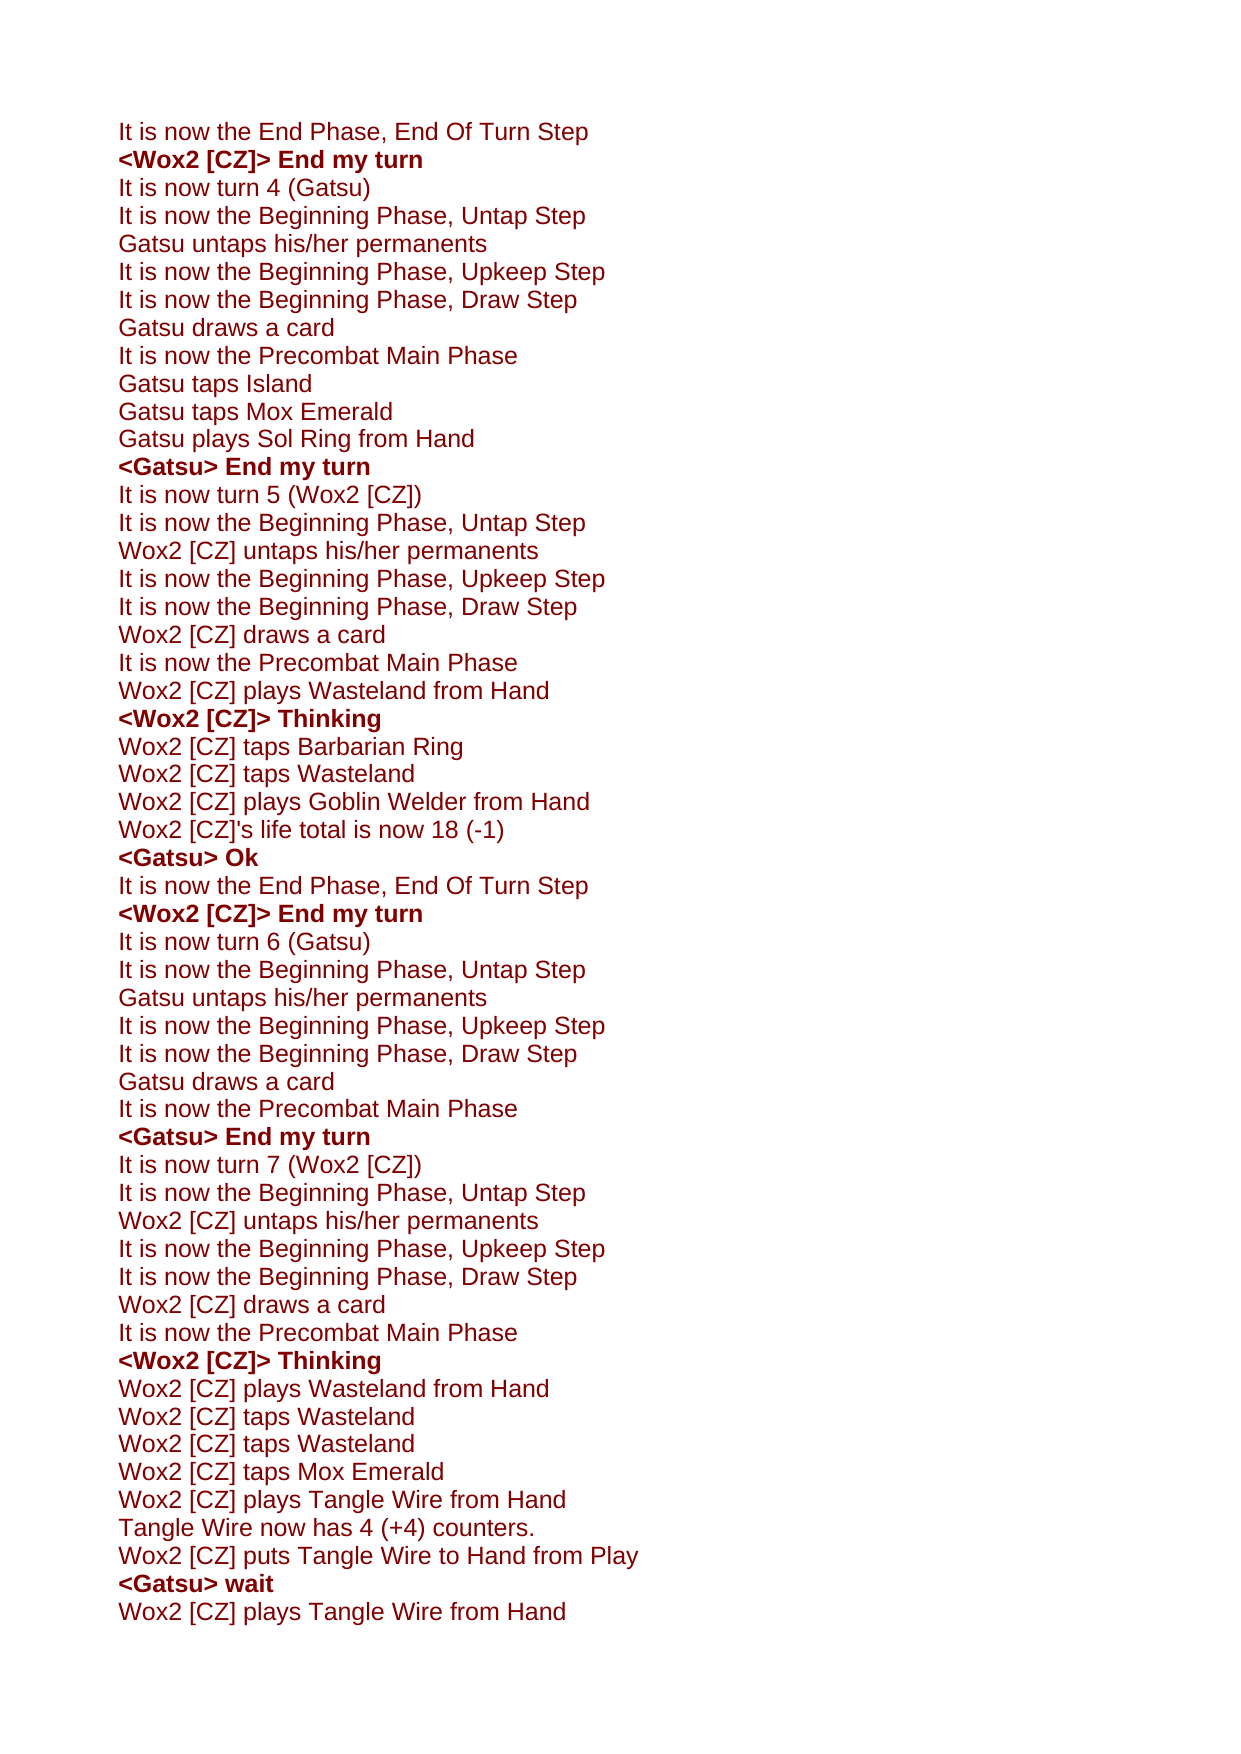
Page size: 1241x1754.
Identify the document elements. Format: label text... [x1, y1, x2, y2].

text Wox2 [CZ] draws a card [118, 1291, 1122, 1318]
text Tangle Wire now has 4 (+4) counters. [118, 1514, 1122, 1542]
text It is now the Beginning Phase, Untap Step [118, 956, 1122, 983]
text It is now the Beginning Phase, Untap Step [118, 202, 1122, 230]
text It is now the Precombat Main Phase [118, 341, 1122, 369]
text It is now the Beginning Phase, Upkeep Step [118, 565, 1122, 593]
text Wox2 [CZ] plays Wasteland from Hand [118, 676, 1122, 704]
text Wox2 [CZ] plays Wasteland from Hand [118, 1374, 1122, 1402]
text Gatsu plays Sol Ring from Hand [118, 425, 1122, 453]
text Wox2 [CZ] taps Wasteland [118, 760, 1122, 788]
text It is now the Beginning Phase, Draw Step [118, 286, 1122, 313]
text It is now the Beginning Phase, Draw Step [118, 1039, 1122, 1067]
text It is now the Precombat Main Phase [118, 1318, 1122, 1346]
text It is now the Precombat Main Phase [118, 1095, 1122, 1123]
text <Wox2 [CZ]> End my turn [118, 900, 1122, 928]
text Gatsu draws a card [118, 1067, 1122, 1095]
text <Wox2 [CZ]> End my turn [118, 146, 1122, 174]
text <Wox2 [CZ]> Thinking [118, 704, 1122, 732]
text <Wox2 [CZ]> Thinking [118, 1346, 1122, 1374]
text <Gatsu> End my turn [118, 1123, 1122, 1151]
text Wox2 [CZ] taps Wasteland [118, 1402, 1122, 1430]
text Wox2 [CZ] plays Tangle Wire from Hand [118, 1598, 1122, 1626]
text Wox2 [CZ] taps Wasteland [118, 1430, 1122, 1458]
text Gatsu taps Island [118, 369, 1122, 397]
text It is now the End Phase, End Of Turn Step [118, 118, 1122, 146]
text Wox2 [CZ] plays Tangle Wire from Hand [118, 1486, 1122, 1514]
text <Gatsu> End my turn [118, 453, 1122, 481]
text It is now the Precombat Main Phase [118, 648, 1122, 676]
text Wox2 [CZ] taps Mox Emerald [118, 1458, 1122, 1486]
text It is now the Beginning Phase, Draw Step [118, 593, 1122, 621]
text Wox2 [CZ] taps Barbarian Ring [118, 732, 1122, 760]
text It is now the Beginning Phase, Untap Step [118, 1179, 1122, 1207]
text Wox2 [CZ]'s life total is now 18 (-1) [118, 816, 1122, 844]
text It is now turn 7 (Wox2 [CZ]) [118, 1151, 1122, 1179]
text Wox2 [CZ] untaps his/her permanents [118, 1207, 1122, 1235]
text It is now the Beginning Phase, Draw Step [118, 1263, 1122, 1291]
text Wox2 [CZ] plays Goblin Welder from Hand [118, 788, 1122, 816]
text <Gatsu> wait [118, 1570, 1122, 1598]
text It is now the Beginning Phase, Upkeep Step [118, 1235, 1122, 1263]
text It is now turn 4 (Gatsu) [118, 174, 1122, 202]
text Wox2 [CZ] untaps his/her permanents [118, 537, 1122, 565]
text It is now the Beginning Phase, Untap Step [118, 509, 1122, 537]
text Wox2 [CZ] puts Tangle Wire to Hand from Play [118, 1542, 1122, 1570]
text It is now the Beginning Phase, Upkeep Step [118, 258, 1122, 286]
text Wox2 [CZ] draws a card [118, 621, 1122, 648]
text Gatsu draws a card [118, 313, 1122, 341]
text Gatsu taps Mox Emerald [118, 397, 1122, 425]
text Gatsu untaps his/her permanents [118, 983, 1122, 1011]
text It is now turn 5 (Wox2 [CZ]) [118, 481, 1122, 509]
text <Gatsu> Ok [118, 844, 1122, 872]
text Gatsu untaps his/her permanents [118, 230, 1122, 258]
text It is now the End Phase, End Of Turn Step [118, 872, 1122, 900]
text It is now the Beginning Phase, Upkeep Step [118, 1011, 1122, 1039]
text It is now turn 6 (Gatsu) [118, 928, 1122, 956]
